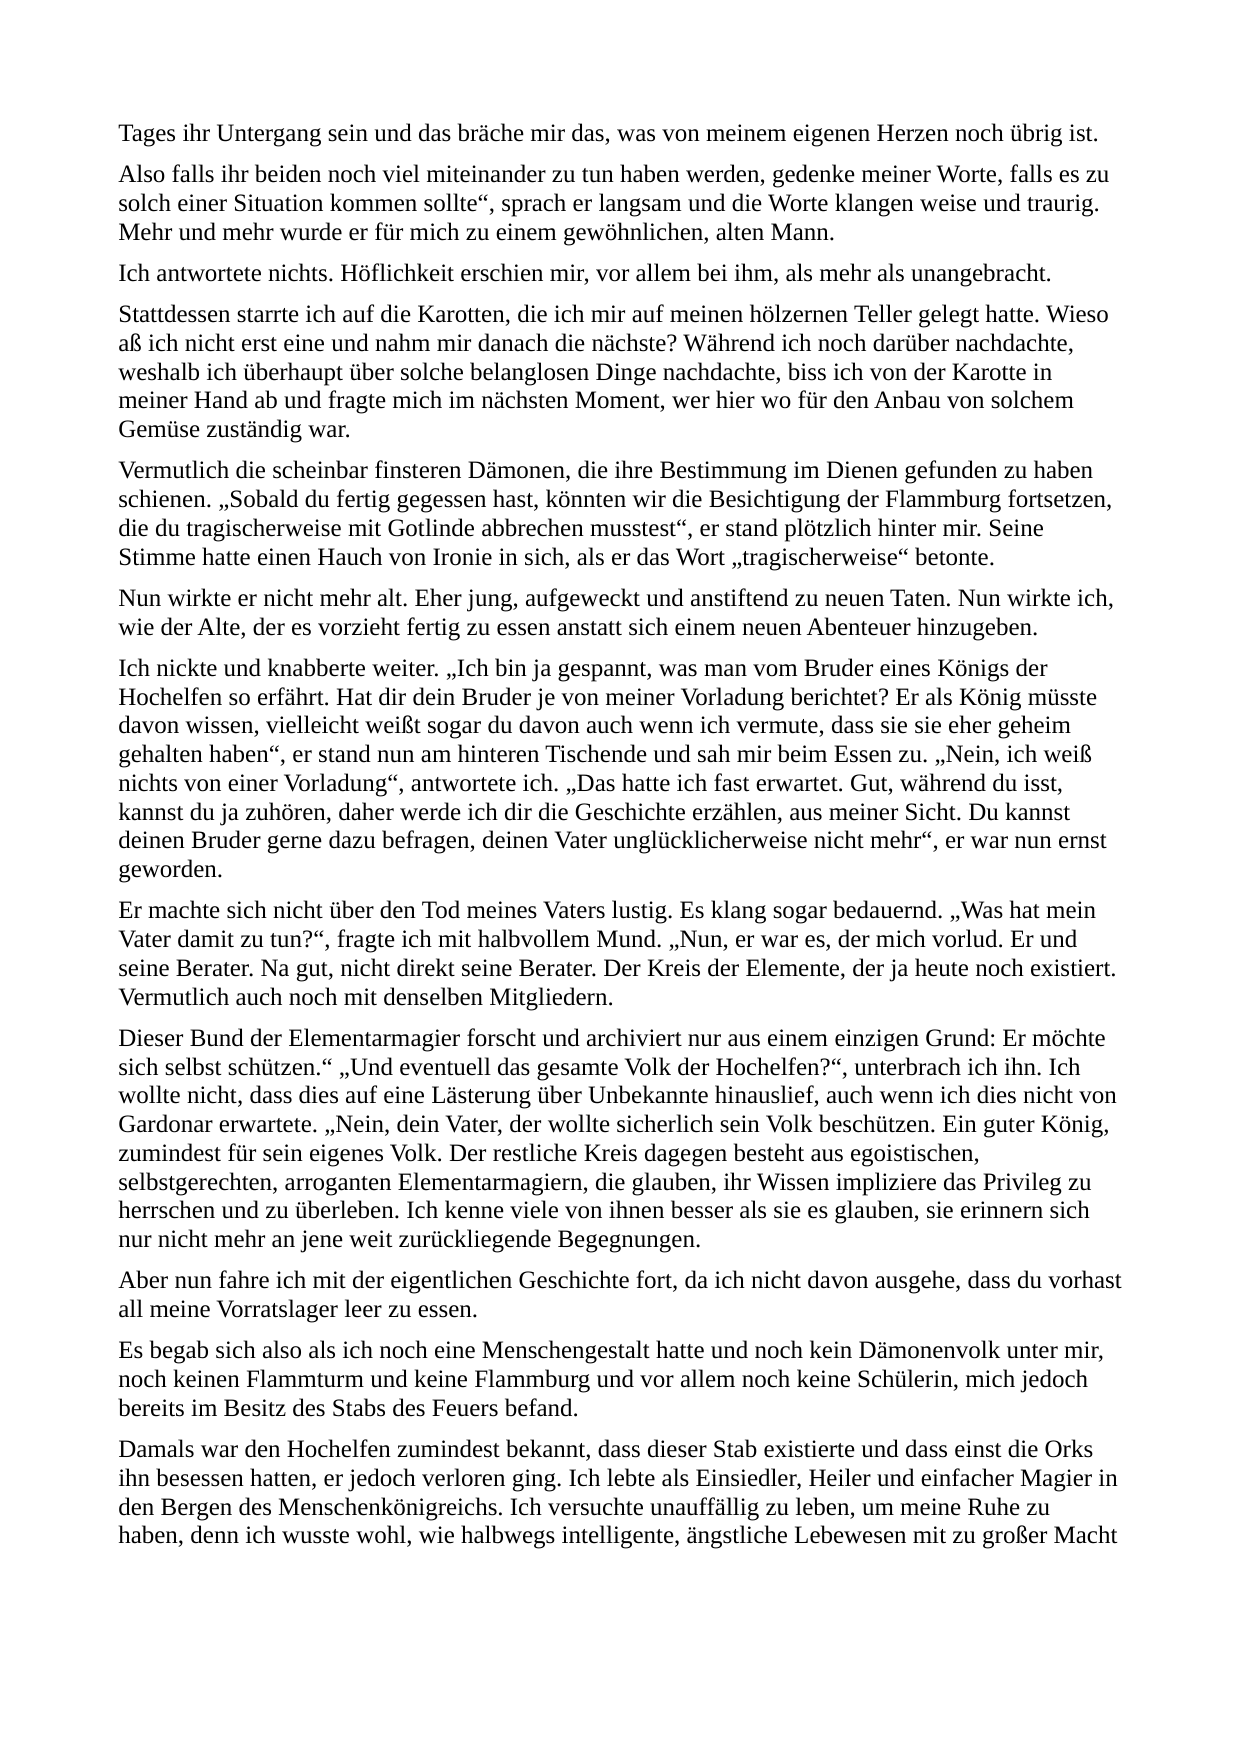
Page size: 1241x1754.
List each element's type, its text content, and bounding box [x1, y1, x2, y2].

text Er machte sich nicht über den Tod meines Vaters lustig. Es klang sogar bedauernd. „Was hat mein Vater damit zu tun?“, fragte ich mit halbvollem Mund. „Nun, er war es, der mich vorlud. Er und seine Berater. Na gut, nicht direkt seine Berater. Der Kreis der Elemente, der ja heute noch existiert. Vermutlich auch noch mit denselben Mitgliedern. [118, 896, 1122, 1011]
text Es begab sich also als ich noch eine Menschengestalt hatte und noch kein Dämonenvolk unter mir, noch keinen Flammturm und keine Flammburg und vor allem noch keine Schülerin, mich jedoch bereits im Besitz des Stabs des Feuers befand. [118, 1336, 1122, 1422]
text Stattdessen starrte ich auf die Karotten, die ich mir auf meinen hölzernen Teller gelegt hatte. Wieso aß ich nicht erst eine und nahm mir danach die nächste? Während ich noch darüber nachdachte, weshalb ich überhaupt über solche belanglosen Dinge nachdachte, biss ich von der Karotte in meiner Hand ab und fragte mich im nächsten Moment, wer hier wo für den Anbau von solchem Gemüse zuständig war. [118, 299, 1122, 443]
text Nun wirkte er nicht mehr alt. Eher jung, aufgeweckt und anstiftend zu neuen Taten. Nun wirkte ich, wie der Alte, der es vorzieht fertig zu essen anstatt sich einem neuen Abenteuer hinzugeben. [118, 583, 1122, 641]
text Tages ihr Untergang sein und das bräche mir das, was von meinem eigenen Herzen noch übrig ist. [118, 118, 1122, 147]
text Dieser Bund der Elementarmagier forscht und archiviert nur aus einem einzigen Grund: Er möchte sich selbst schützen.“ „Und eventuell das gesamte Volk der Hochelfen?“, unterbrach ich ihn. Ich wollte nicht, dass dies auf eine Lästerung über Unbekannte hinauslief, auch wenn ich dies nicht von Gardonar erwartete. „Nein, dein Vater, der wollte sicherlich sein Volk beschützen. Ein guter König, zumindest für sein eigenes Volk. Der restliche Kreis dagegen besteht aus egoistischen, selbstgerechten, arroganten Elementarmagiern, die glauben, ihr Wissen impliziere das Privileg zu herrschen und zu überleben. Ich kenne viele von ihnen besser als sie es glauben, sie erinnern sich nur nicht mehr an jene weit zurückliegende Begegnungen. [118, 1023, 1122, 1253]
text Ich antwortete nichts. Höflichkeit erschien mir, vor allem bei ihm, als mehr als unangebracht. [118, 258, 1122, 287]
text Vermutlich die scheinbar finsteren Dämonen, die ihre Bestimmung im Dienen gefunden zu haben schienen. „Sobald du fertig gegessen hast, könnten wir die Besichtigung der Flammburg fortsetzen, die du tragischerweise mit Gotlinde abbrechen musstest“, er stand plötzlich hinter mir. Seine Stimme hatte einen Hauch von Ironie in sich, als er das Wort „tragischerweise“ betonte. [118, 456, 1122, 571]
text Also falls ihr beiden noch viel miteinander zu tun haben werden, gedenke meiner Worte, falls es zu solch einer Situation kommen sollte“, sprach er langsam und die Worte klangen weise und traurig. Mehr und mehr wurde er für mich zu einem gewöhnlichen, alten Mann. [118, 159, 1122, 246]
text Damals war den Hochelfen zumindest bekannt, dass dieser Stab existierte und dass einst die Orks ihn besessen hatten, er jedoch verloren ging. Ich lebte als Einsiedler, Heiler und einfacher Magier in den Bergen des Menschenkönigreichs. Ich versuchte unauffällig zu leben, um meine Ruhe zu haben, denn ich wusste wohl, wie halbwegs intelligente, ängstliche Lebewesen mit zu großer Macht [118, 1434, 1122, 1549]
text Ich nickte und knabberte weiter. „Ich bin ja gespannt, was man vom Bruder eines Königs der Hochelfen so erfährt. Hat dir dein Bruder je von meiner Vorladung berichtet? Er als König müsste davon wissen, vielleicht weißt sogar du davon auch wenn ich vermute, dass sie sie eher geheim gehalten haben“, er stand nun am hinteren Tischende und sah mir beim Essen zu. „Nein, ich weiß nichts von einer Vorladung“, antwortete ich. „Das hatte ich fast erwartet. Gut, während du isst, kannst du ja zuhören, daher werde ich dir die Geschichte erzählen, aus meiner Sicht. Du kannst deinen Bruder gerne dazu befragen, deinen Vater unglücklicherweise nicht mehr“, er war nun ernst geworden. [118, 653, 1122, 883]
text Aber nun fahre ich mit der eigentlichen Geschichte fort, da ich nicht davon ausgehe, dass du vorhast all meine Vorratslager leer zu essen. [118, 1266, 1122, 1323]
